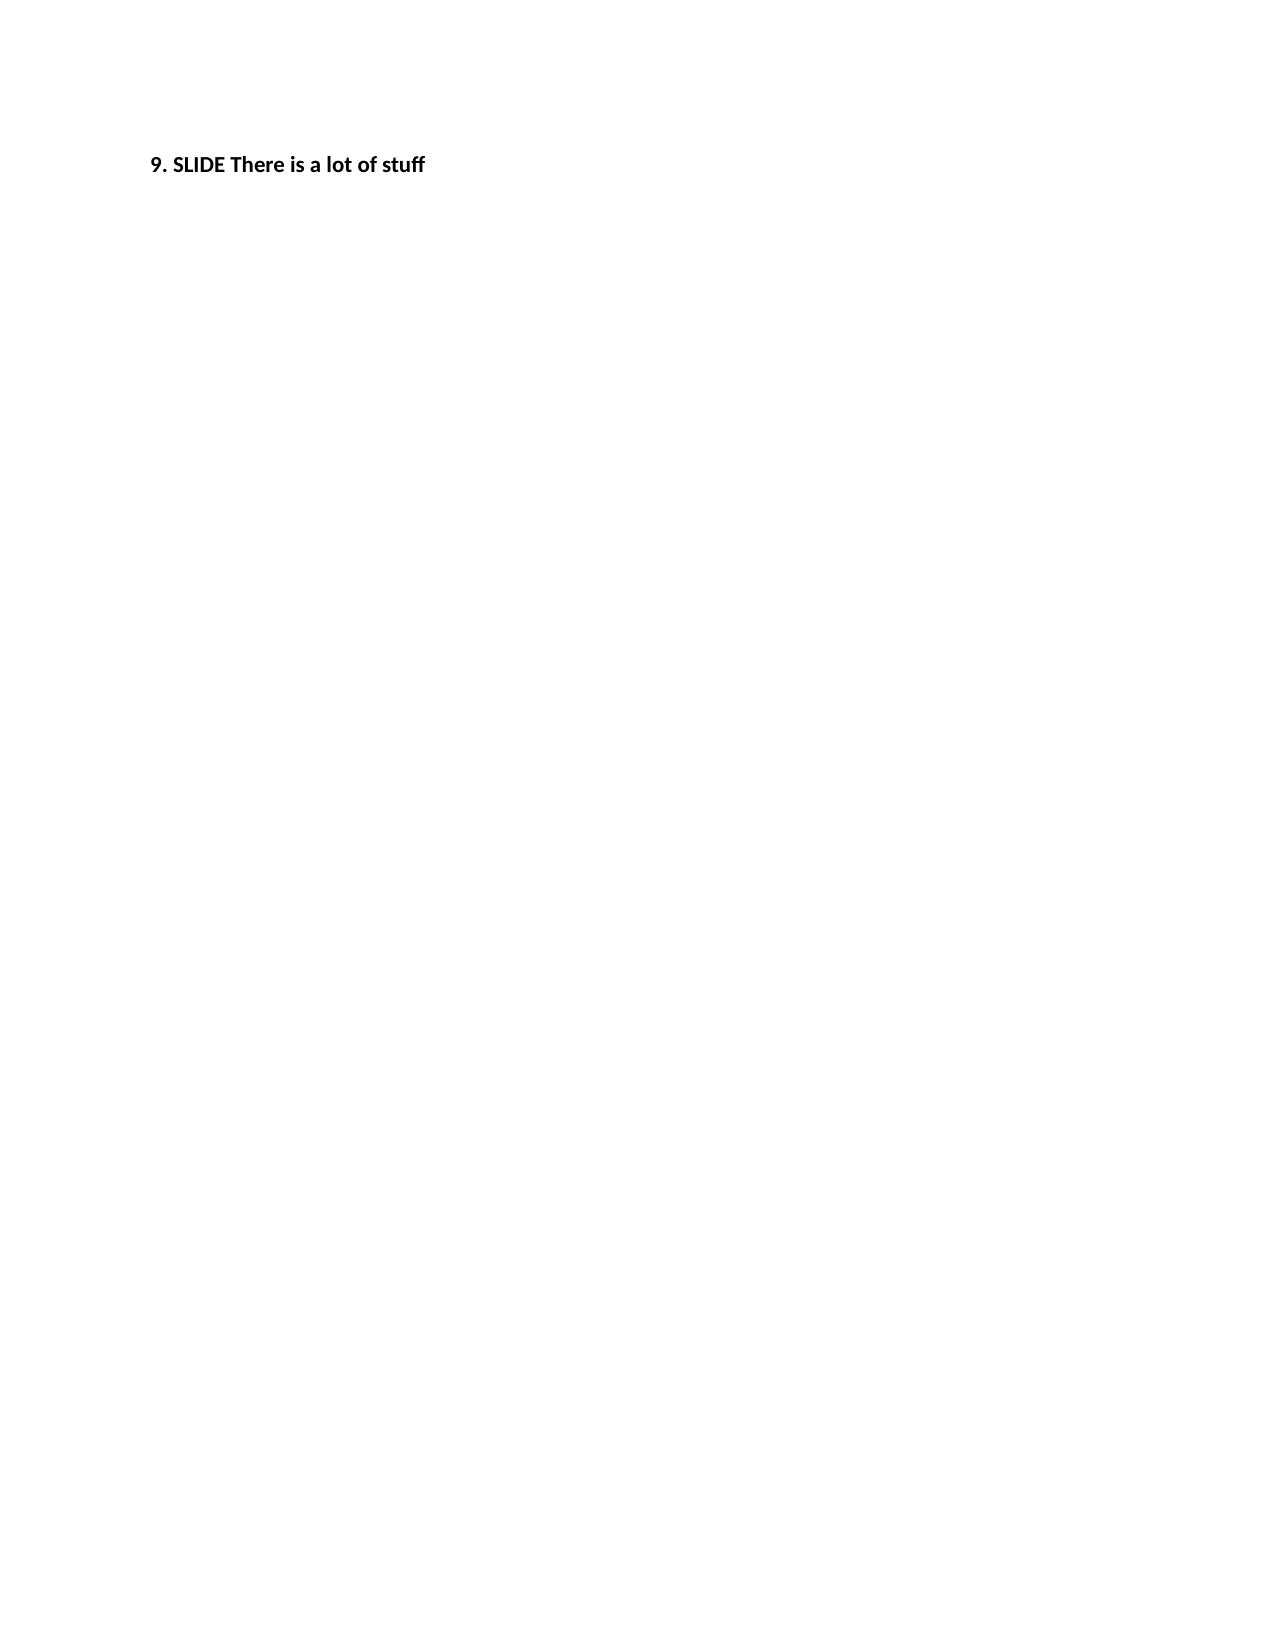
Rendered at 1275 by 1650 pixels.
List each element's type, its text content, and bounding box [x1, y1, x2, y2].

text 9. SLIDE There is a lot of stuff [150, 150, 1125, 178]
